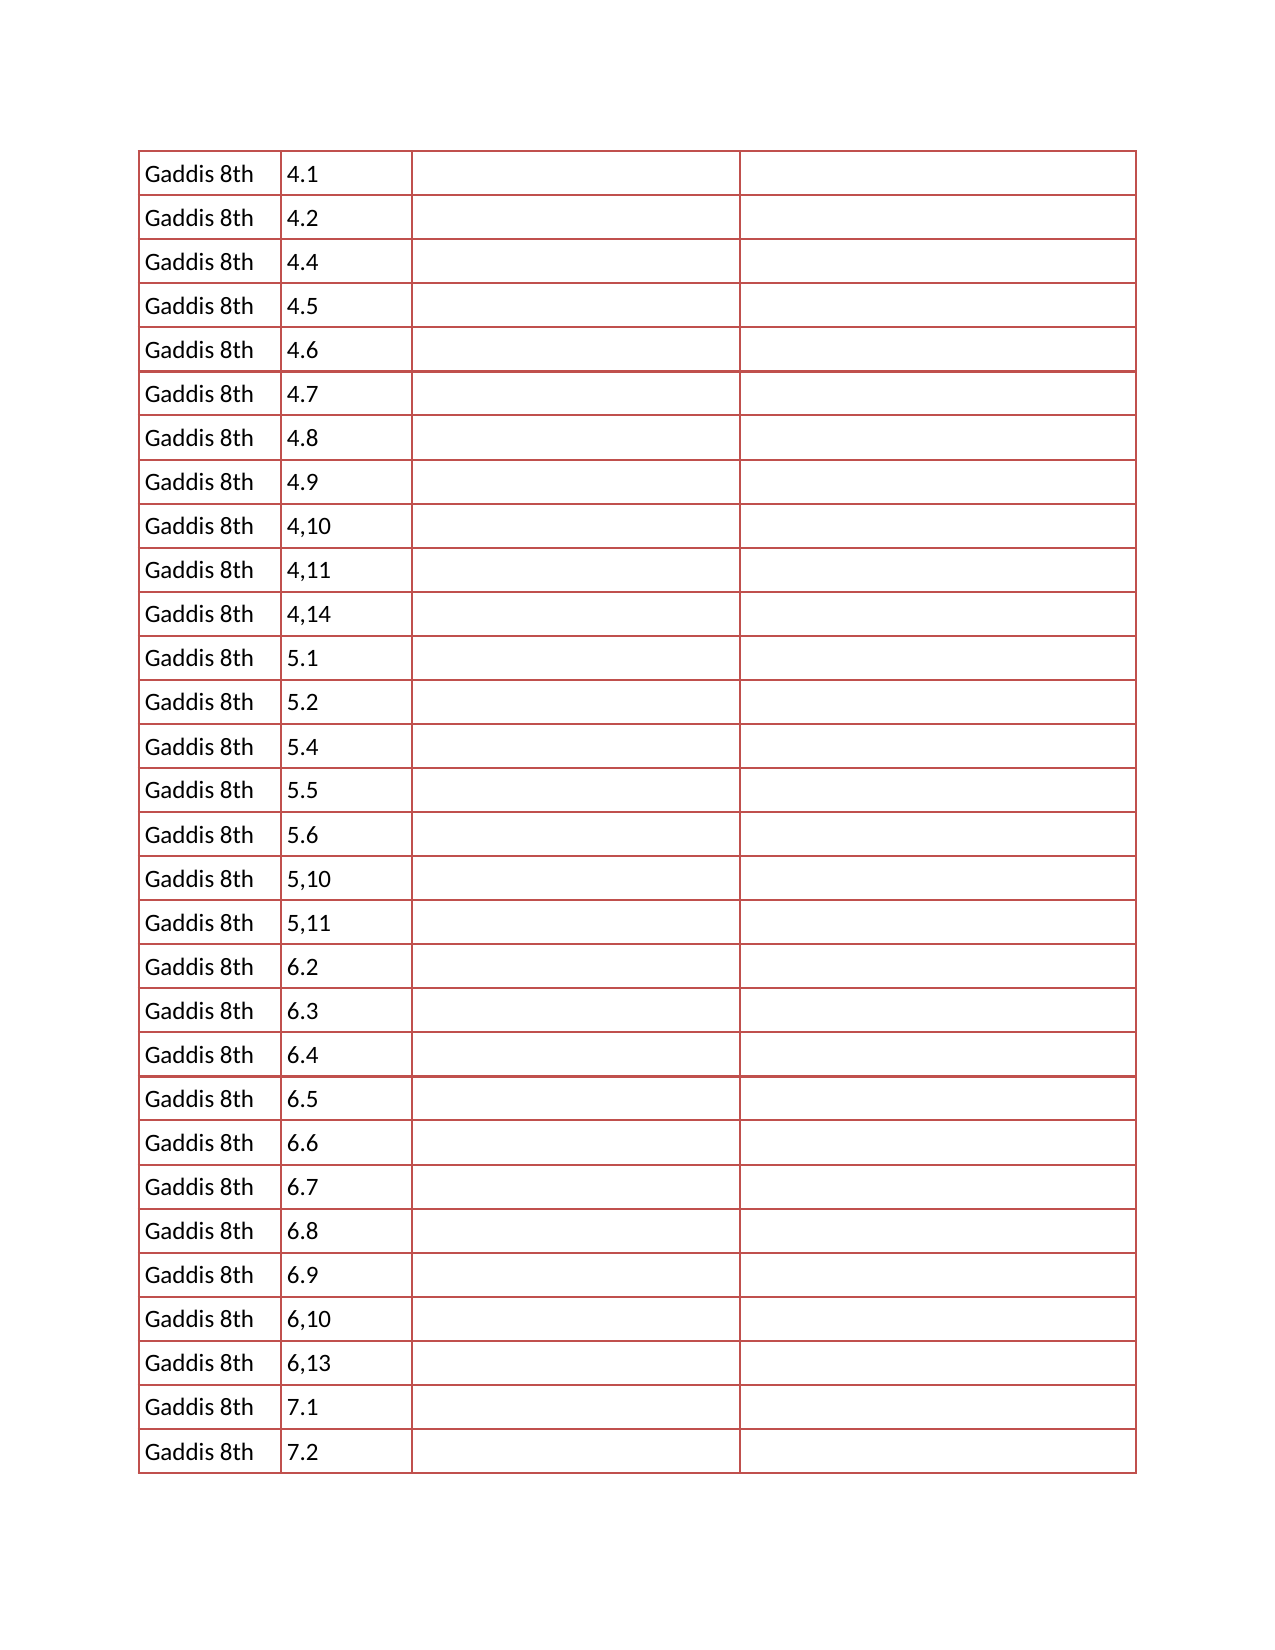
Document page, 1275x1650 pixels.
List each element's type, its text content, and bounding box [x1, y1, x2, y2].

table_cell Gaddis 8th [140, 681, 280, 723]
table_cell 4,11 [282, 549, 411, 591]
table_cell [741, 681, 1135, 723]
table_cell [741, 549, 1135, 591]
table_cell Gaddis 8th [140, 152, 280, 194]
table_cell 5.1 [282, 637, 411, 679]
table_cell [741, 725, 1135, 767]
table_cell Gaddis 8th [140, 549, 280, 591]
table_cell 6.8 [282, 1210, 411, 1252]
table_cell [741, 813, 1135, 855]
table_cell [741, 416, 1135, 458]
table_cell [413, 1210, 739, 1252]
table_cell Gaddis 8th [140, 989, 280, 1031]
table_cell Gaddis 8th [140, 1386, 280, 1428]
table_cell [741, 857, 1135, 899]
table_cell 4.8 [282, 416, 411, 458]
table_cell [413, 1342, 739, 1384]
table_cell Gaddis 8th [140, 593, 280, 635]
table_cell Gaddis 8th [140, 1254, 280, 1296]
table_cell Gaddis 8th [140, 1033, 280, 1075]
table_cell 5,10 [282, 857, 411, 899]
table_cell [413, 989, 739, 1031]
table_cell [413, 1121, 739, 1163]
table_cell Gaddis 8th [140, 901, 280, 943]
table_cell [741, 1342, 1135, 1384]
table_cell 4.4 [282, 240, 411, 282]
table_cell 6.6 [282, 1121, 411, 1163]
table_cell [413, 1254, 739, 1296]
table_cell [413, 1386, 739, 1428]
table_cell [741, 284, 1135, 326]
table_cell [413, 328, 739, 370]
table_cell Gaddis 8th [140, 1121, 280, 1163]
table_cell [413, 593, 739, 635]
table_cell 6.9 [282, 1254, 411, 1296]
table_cell Gaddis 8th [140, 461, 280, 502]
table_cell Gaddis 8th [140, 637, 280, 679]
table_cell [741, 461, 1135, 502]
table_cell [413, 416, 739, 458]
table_cell 7.2 [282, 1430, 411, 1472]
table_cell [413, 637, 739, 679]
table_cell [741, 373, 1135, 414]
table_cell 6.5 [282, 1078, 411, 1119]
table_cell 6,13 [282, 1342, 411, 1384]
table_cell [741, 1210, 1135, 1252]
table_cell [741, 637, 1135, 679]
table_cell Gaddis 8th [140, 505, 280, 547]
table_cell 6.2 [282, 945, 411, 987]
table_cell [413, 240, 739, 282]
table_cell [741, 1386, 1135, 1428]
table_cell Gaddis 8th [140, 1166, 280, 1207]
table_cell 6.7 [282, 1166, 411, 1207]
table_cell [413, 813, 739, 855]
table_cell Gaddis 8th [140, 284, 280, 326]
table_cell [413, 373, 739, 414]
table_cell [413, 284, 739, 326]
table_cell Gaddis 8th [140, 1342, 280, 1384]
table_cell [741, 1078, 1135, 1119]
table_cell [741, 1430, 1135, 1472]
table_cell Gaddis 8th [140, 945, 280, 987]
table_cell [741, 901, 1135, 943]
table_cell [741, 769, 1135, 811]
table_cell 6,10 [282, 1298, 411, 1340]
table_cell Gaddis 8th [140, 416, 280, 458]
table_cell [741, 505, 1135, 547]
table_cell Gaddis 8th [140, 1430, 280, 1472]
table_cell Gaddis 8th [140, 240, 280, 282]
table_cell 4.1 [282, 152, 411, 194]
table_cell 6.3 [282, 989, 411, 1031]
table_cell Gaddis 8th [140, 769, 280, 811]
table_cell [413, 857, 739, 899]
table_cell 5.2 [282, 681, 411, 723]
table_cell [741, 1254, 1135, 1296]
table_cell [413, 1298, 739, 1340]
table_cell Gaddis 8th [140, 1298, 280, 1340]
table_cell [413, 901, 739, 943]
table_cell [413, 1078, 739, 1119]
table_cell 4.2 [282, 196, 411, 238]
table_cell [741, 989, 1135, 1031]
table_cell [741, 1033, 1135, 1075]
table_cell [741, 240, 1135, 282]
table_cell [741, 152, 1135, 194]
table_cell Gaddis 8th [140, 1078, 280, 1119]
table_cell [413, 505, 739, 547]
table_cell [413, 1033, 739, 1075]
table_cell 7.1 [282, 1386, 411, 1428]
table_cell [413, 196, 739, 238]
table_cell Gaddis 8th [140, 328, 280, 370]
table_cell [413, 1166, 739, 1207]
table_cell [741, 945, 1135, 987]
table_cell 4.9 [282, 461, 411, 502]
table_cell 4.5 [282, 284, 411, 326]
table_cell [413, 945, 739, 987]
table_cell [413, 681, 739, 723]
table_cell [413, 1430, 739, 1472]
table_cell Gaddis 8th [140, 1210, 280, 1252]
table_cell 4.6 [282, 328, 411, 370]
table_cell [413, 461, 739, 502]
table_cell [741, 1166, 1135, 1207]
table_cell 5.4 [282, 725, 411, 767]
table_cell Gaddis 8th [140, 813, 280, 855]
table_cell 4,10 [282, 505, 411, 547]
table_cell [741, 1121, 1135, 1163]
table_cell 5,11 [282, 901, 411, 943]
table_cell [741, 593, 1135, 635]
table_cell 4,14 [282, 593, 411, 635]
table_cell [413, 549, 739, 591]
table_cell [741, 328, 1135, 370]
table_cell [741, 1298, 1135, 1340]
table_cell 5.5 [282, 769, 411, 811]
table_cell [413, 769, 739, 811]
table_cell 5.6 [282, 813, 411, 855]
table_cell [741, 196, 1135, 238]
table_cell 6.4 [282, 1033, 411, 1075]
table_cell [413, 152, 739, 194]
table_cell Gaddis 8th [140, 373, 280, 414]
table_cell Gaddis 8th [140, 725, 280, 767]
table_cell [413, 725, 739, 767]
table_cell Gaddis 8th [140, 857, 280, 899]
table_cell 4.7 [282, 373, 411, 414]
table_cell Gaddis 8th [140, 196, 280, 238]
